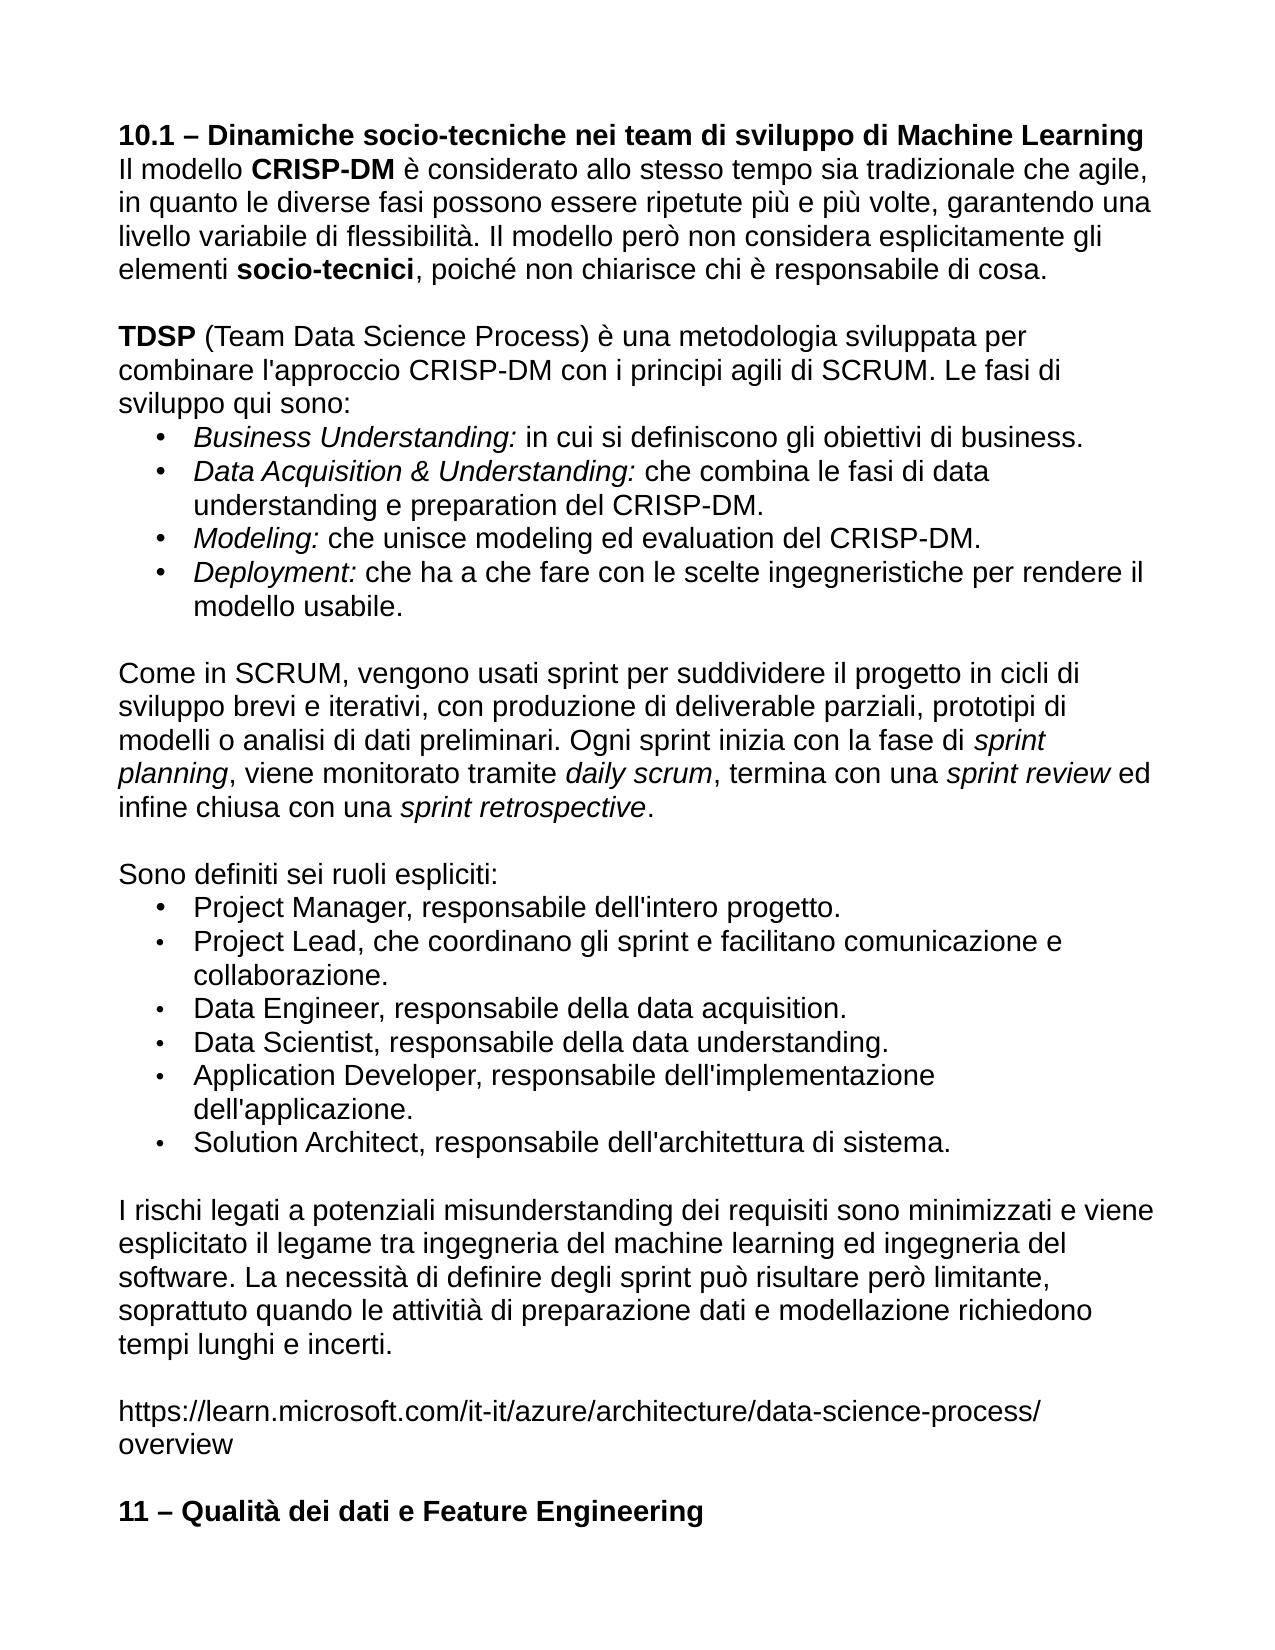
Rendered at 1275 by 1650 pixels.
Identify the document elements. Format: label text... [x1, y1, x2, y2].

list Business Understanding: in cui si definiscono gli obiettivi di business. [156, 420, 1157, 454]
list Project Lead, che coordinano gli sprint e facilitano comunicazione e collaborazione. [156, 924, 1157, 991]
list Data Acquisition & Understanding: che combina le fasi di data understanding e preparation del CRISP-DM. [156, 454, 1157, 521]
text 10.1 – Dinamiche socio-tecniche nei team di sviluppo di Machine Learning [118, 118, 1157, 152]
list Data Scientist, responsabile della data understanding. [156, 1025, 1157, 1058]
text I rischi legati a potenziali misunderstanding dei requisiti sono minimizzati e viene esplicitato il legame tra ingegneria del machine learning ed ingegneria del software. La necessità di definire degli sprint può risultare però limitante, soprattuto quando le attivitià di preparazione dati e modellazione richiedono tempi lunghi e incerti. [118, 1192, 1157, 1360]
list Solution Architect, responsabile dell'architettura di sistema. [156, 1125, 1157, 1159]
list Project Manager, responsabile dell'intero progetto. [156, 890, 1157, 924]
list Modeling: che unisce modeling ed evaluation del CRISP-DM. [156, 521, 1157, 555]
text 11 – Qualità dei dati e Feature Engineering [118, 1494, 1157, 1528]
list Data Engineer, responsabile della data acquisition. [156, 991, 1157, 1025]
list Deployment: che ha a che fare con le scelte ingegneristiche per rendere il modello usabile. [156, 555, 1157, 622]
text Come in SCRUM, vengono usati sprint per suddividere il progetto in cicli di sviluppo brevi e iterativi, con produzione di deliverable parziali, prototipi di modelli o analisi di dati preliminari. Ogni sprint inizia con la fase di sprint planning, viene monitorato tramite daily scrum, termina con una sprint review ed infine chiusa con una sprint retrospective. [118, 656, 1157, 823]
text https://learn.microsoft.com/it-it/azure/architecture/data-science-process/overview [118, 1394, 1157, 1461]
text TDSP (Team Data Science Process) è una metodologia sviluppata per combinare l'approccio CRISP-DM con i principi agili di SCRUM. Le fasi di sviluppo qui sono: [118, 319, 1157, 420]
text Il modello CRISP-DM è considerato allo stesso tempo sia tradizionale che agile, in quanto le diverse fasi possono essere ripetute più e più volte, garantendo una livello variabile di flessibilità. Il modello però non considera esplicitamente gli elementi socio-tecnici, poiché non chiarisce chi è responsabile di cosa. [118, 152, 1157, 286]
text Sono definiti sei ruoli espliciti: [118, 857, 1157, 890]
list Application Developer, responsabile dell'implementazione dell'applicazione. [156, 1058, 1157, 1125]
